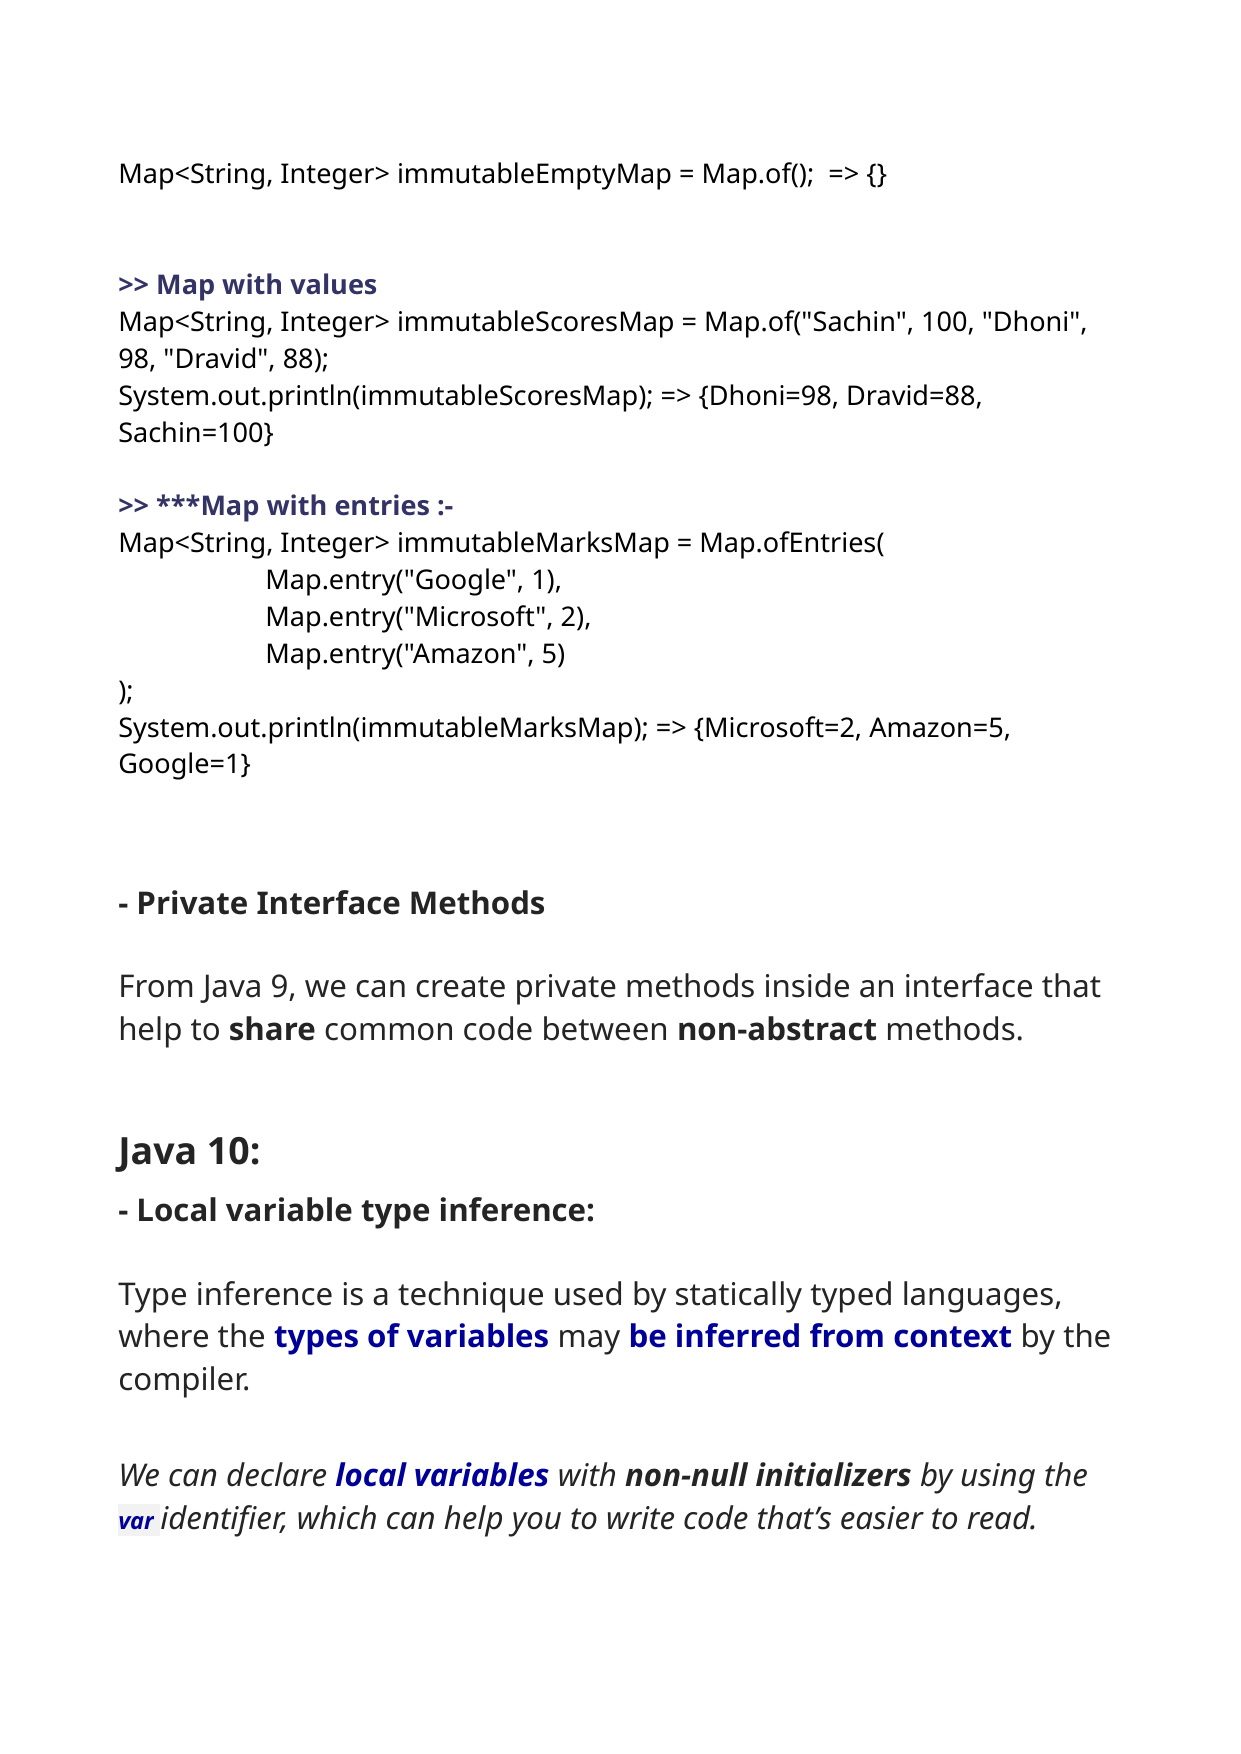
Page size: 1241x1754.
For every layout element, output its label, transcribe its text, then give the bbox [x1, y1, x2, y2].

text Map.entry("Amazon", 5) [118, 634, 1122, 671]
text System.out.println(immutableScoresMap); => {Dhoni=98, Dravid=88, Sachin=100} [118, 376, 1122, 450]
text Map.entry("Microsoft", 2), [118, 597, 1122, 634]
text Map.entry("Google", 1), [118, 561, 1122, 597]
text >> Map with values [118, 266, 1122, 302]
text Type inference is a technique used by statically typed languages, where the types of variables may be inferred from context by the compiler. [118, 1243, 1122, 1399]
text We can declare local variables with non-null initializers by using the var identifier, which can help you to write code that’s easier to read. [118, 1453, 1122, 1538]
text Map<String, Integer> immutableEmptyMap = Map.of(); => {} [118, 155, 1122, 192]
text - Local variable type inference: [118, 1188, 1122, 1230]
subtitle Java 10: [118, 1124, 1122, 1175]
text System.out.println(immutableMarksMap); => {Microsoft=2, Amazon=5, Google=1} [118, 708, 1122, 782]
text Map<String, Integer> immutableMarksMap = Map.ofEntries( [118, 524, 1122, 561]
text Map<String, Integer> immutableScoresMap = Map.of("Sachin", 100, "Dhoni", 98, "Dravid", 88); [118, 302, 1122, 376]
subtitle - Private Interface Methods [118, 881, 1122, 923]
text >> ***Map with entries :- [118, 487, 1122, 524]
text From Java 9, we can create private methods inside an interface that help to share common code between non-abstract methods. [118, 936, 1122, 1050]
text ); [118, 671, 1122, 708]
